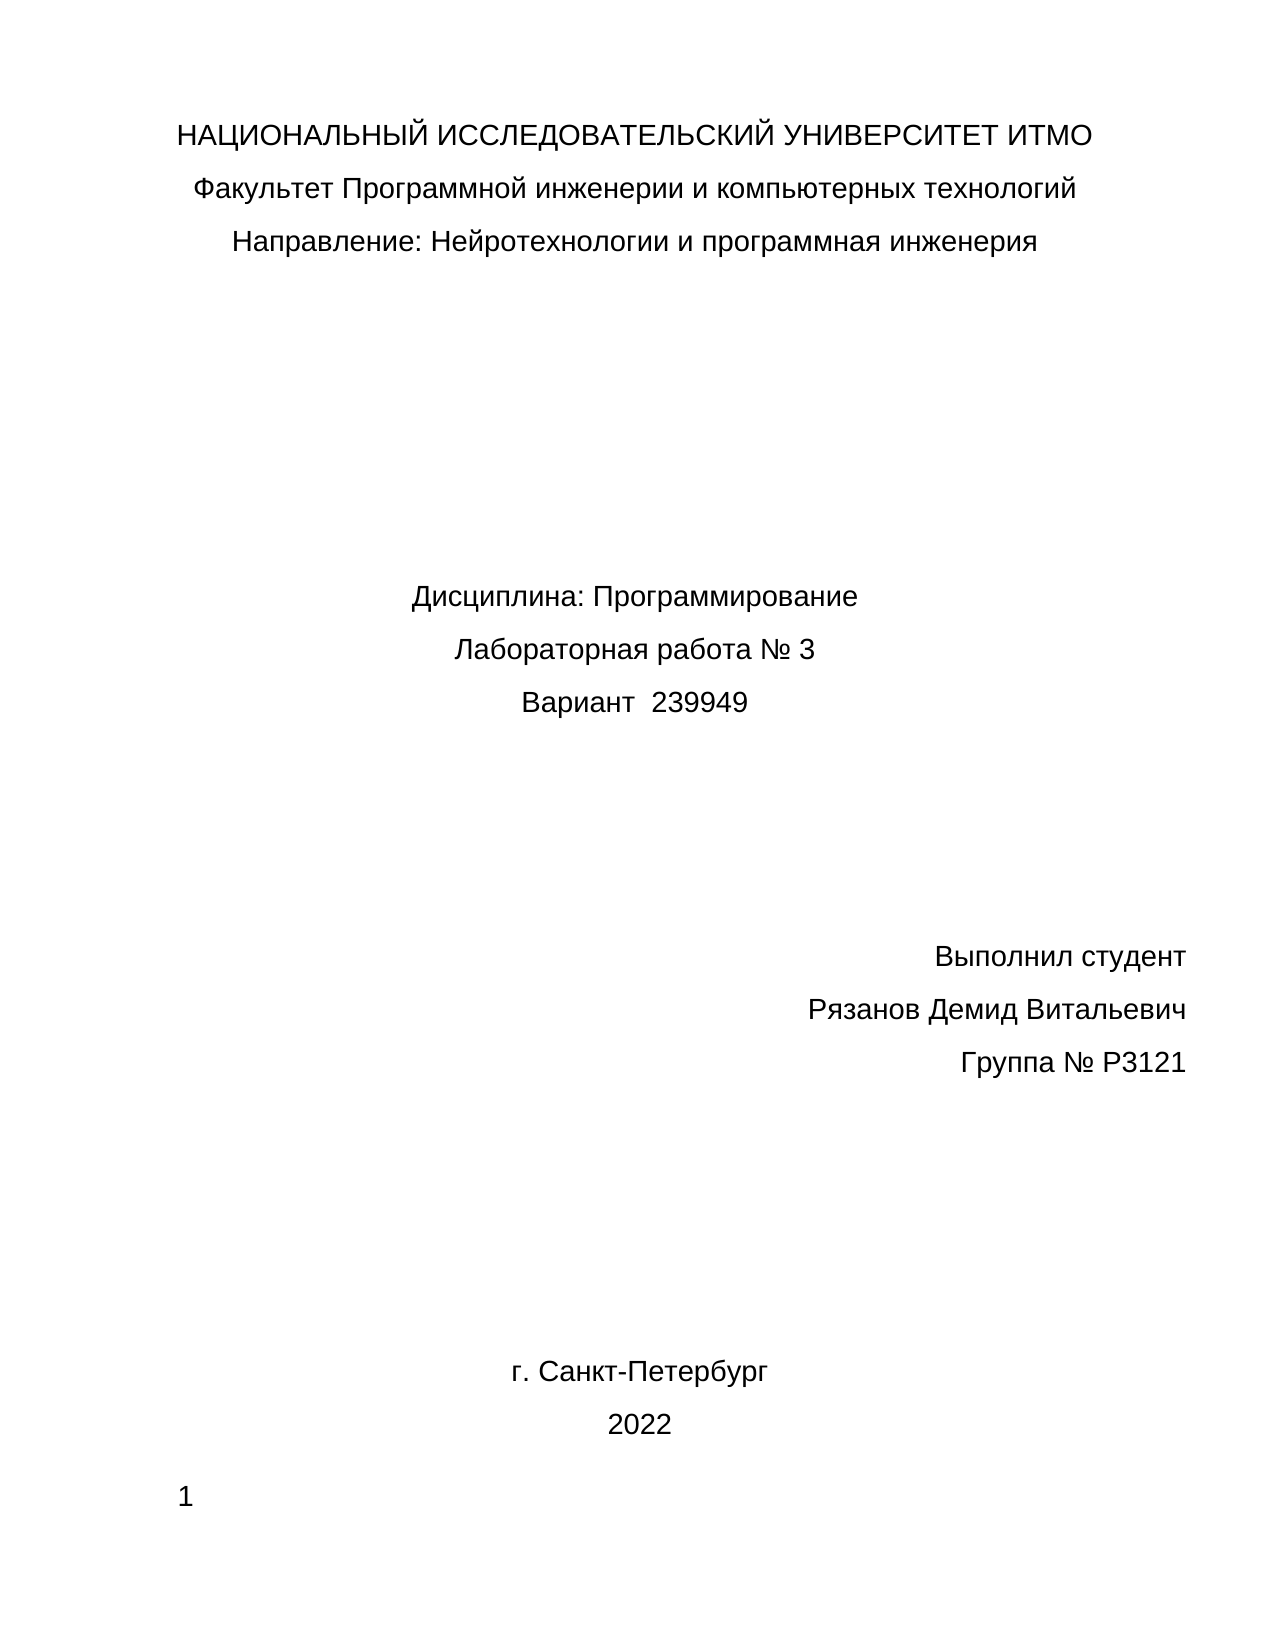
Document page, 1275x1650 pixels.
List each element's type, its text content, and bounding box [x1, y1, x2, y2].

text НАЦИОНАЛЬНЫЙ ИССЛЕДОВАТЕЛЬСКИЙ УНИВЕРСИТЕТ ИТМО [83, 118, 1186, 152]
text Рязанов Демид Витальевич [83, 992, 1186, 1026]
text Дисциплина: Программирование [83, 579, 1186, 613]
text Лабораторная работа № 3 [83, 632, 1186, 665]
text 2022 [93, 1407, 1186, 1441]
text Группа № Р3121 [83, 1045, 1186, 1078]
text г. Санкт-Петербург [93, 1354, 1186, 1388]
text Выполнил студент [83, 939, 1186, 973]
text Факультет Программной инженерии и компьютерных технологий [83, 171, 1186, 204]
text Вариант 239949 [83, 685, 1186, 718]
text Направление: Нейротехнологии и программная инженерия [83, 224, 1186, 257]
